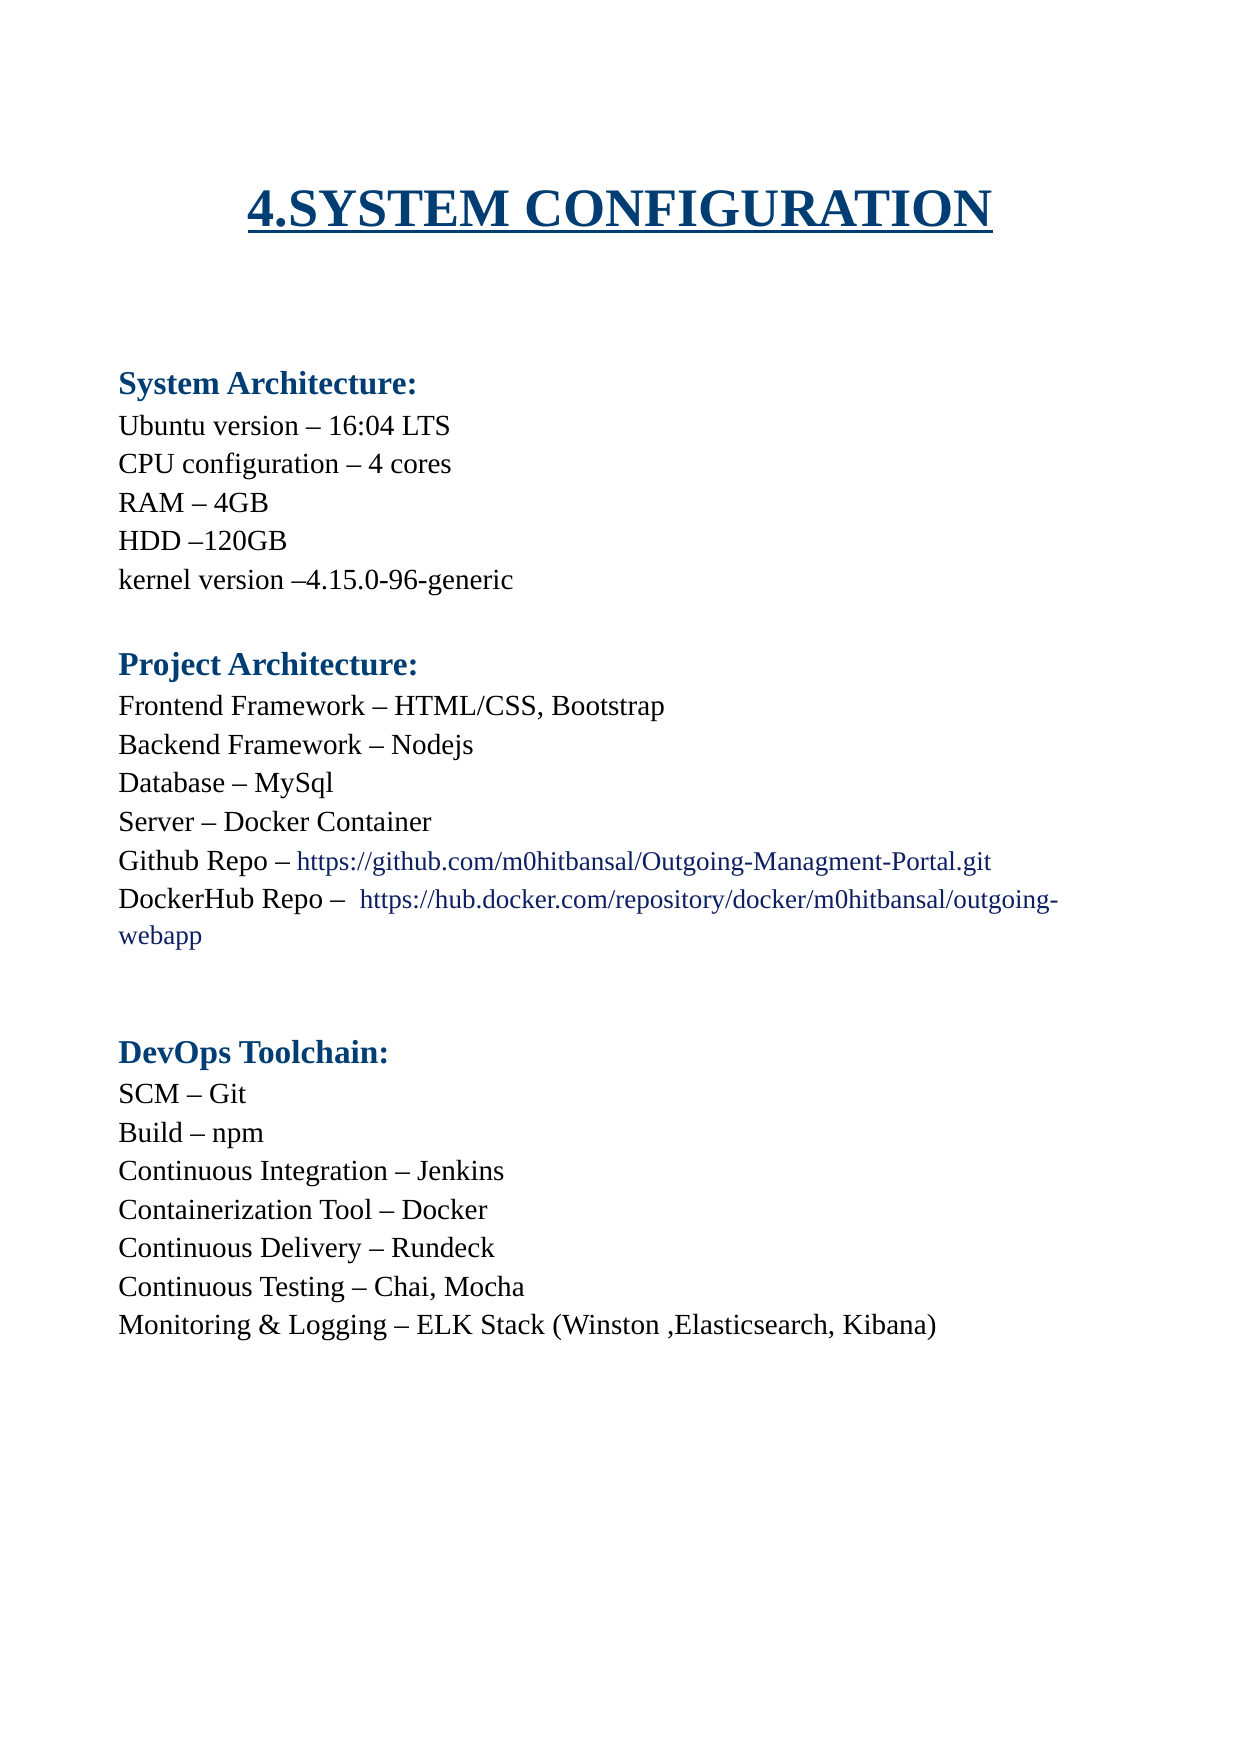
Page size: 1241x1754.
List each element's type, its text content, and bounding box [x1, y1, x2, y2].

text Containerization Tool – Docker [118, 1192, 1122, 1225]
text Ubuntu version – 16:04 LTS [118, 408, 1122, 441]
text SCM – Git [118, 1076, 1122, 1110]
text Continuous Testing – Chai, Mocha [118, 1269, 1122, 1302]
text Continuous Integration – Jenkins [118, 1153, 1122, 1187]
text HDD –120GB [118, 523, 1122, 557]
text Project Architecture: [118, 644, 1122, 683]
text DevOps Toolchain: [118, 1032, 1122, 1070]
text Server – Docker Container [118, 804, 1122, 838]
text System Architecture: [118, 363, 1122, 402]
text 4.SYSTEM CONFIGURATION [118, 176, 1122, 239]
text Frontend Framework – HTML/CSS, Bootstrap [118, 688, 1122, 722]
text Github Repo – https://github.com/m0hitbansal/Outgoing-Managment-Portal.git [118, 843, 1122, 876]
text kernel version –4.15.0-96-generic [118, 562, 1122, 595]
text DockerHub Repo – https://hub.docker.com/repository/docker/m0hitbansal/outgoing-webapp [118, 881, 1122, 950]
text Backend Framework – Nodejs [118, 727, 1122, 761]
text Continuous Delivery – Rundeck [118, 1230, 1122, 1264]
text CPU configuration – 4 cores [118, 446, 1122, 480]
text Monitoring & Logging – ELK Stack (Winston ,Elasticsearch, Kibana) [118, 1307, 1122, 1341]
text Build – npm [118, 1115, 1122, 1148]
text Database – MySql [118, 766, 1122, 799]
text RAM – 4GB [118, 485, 1122, 518]
